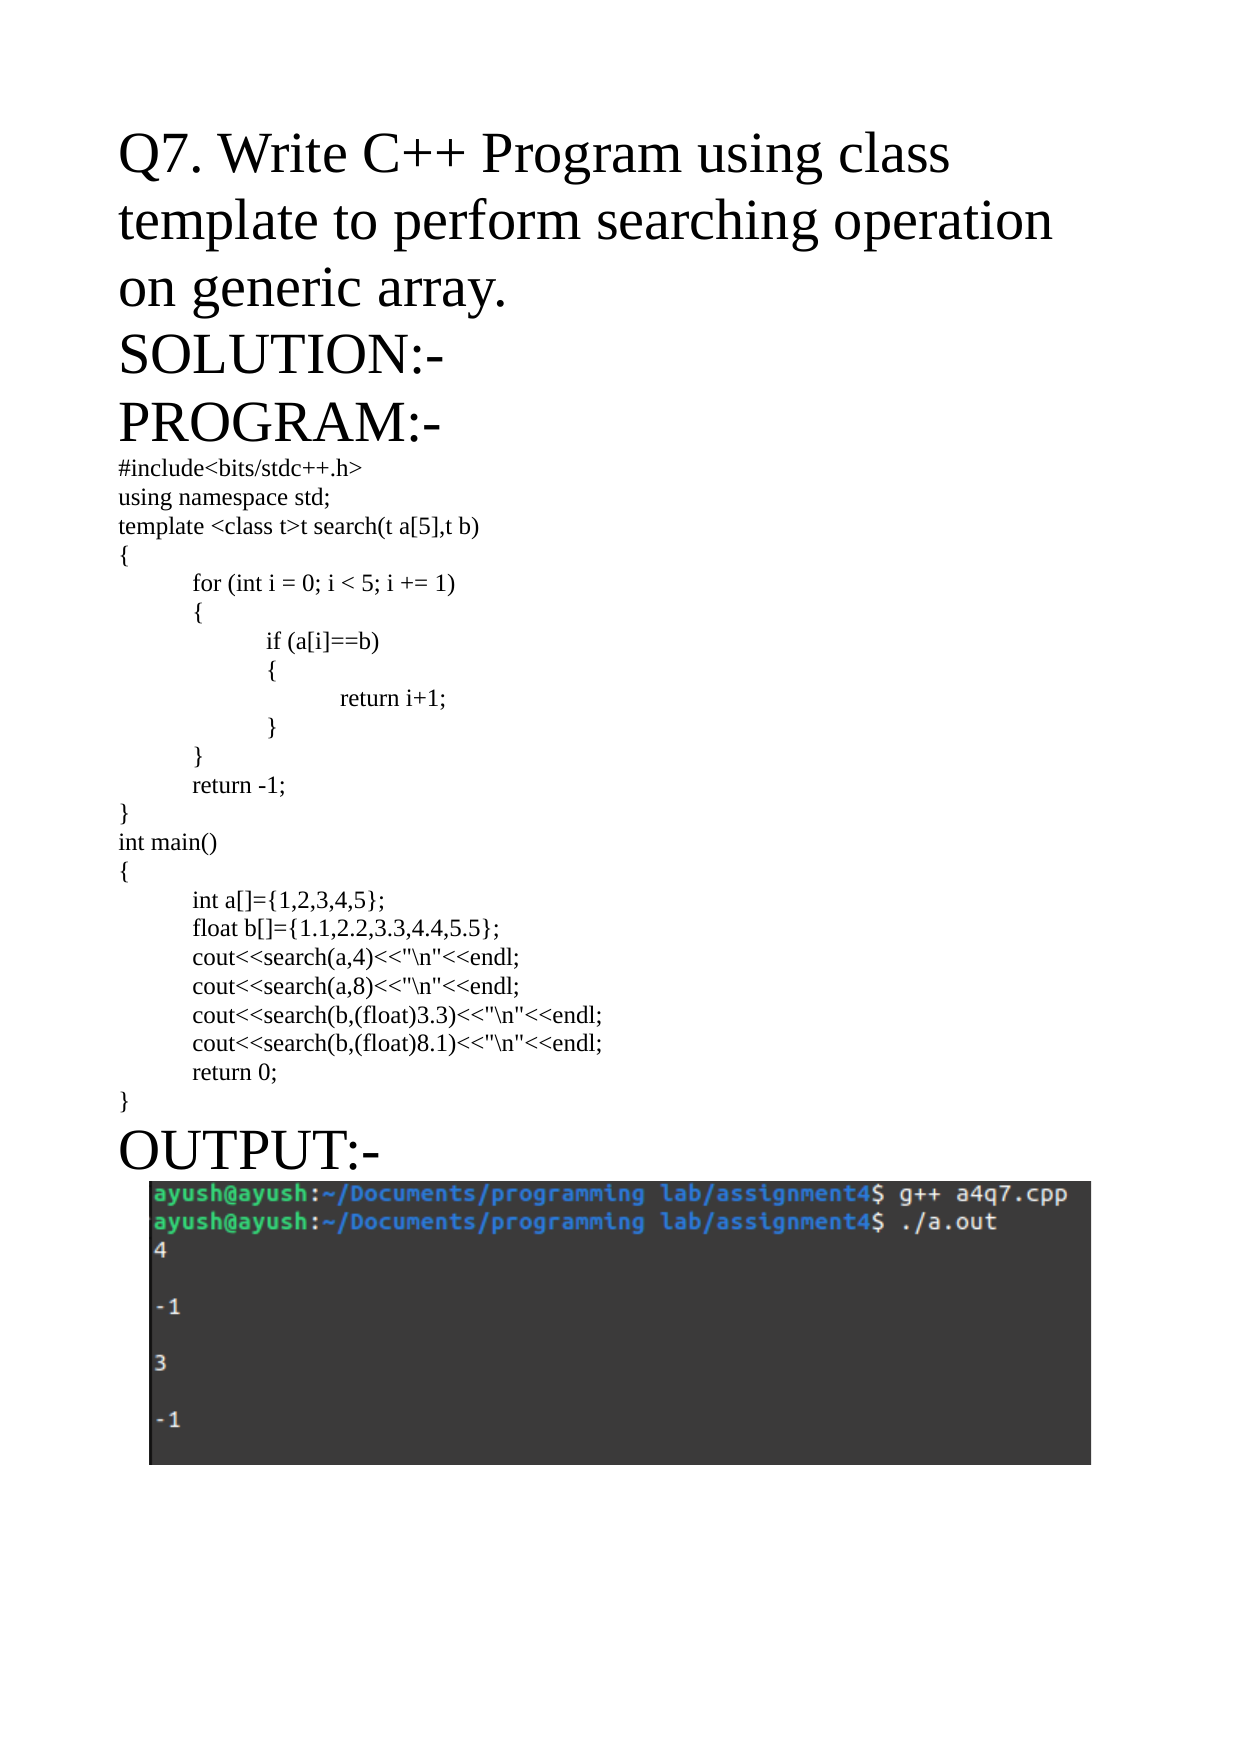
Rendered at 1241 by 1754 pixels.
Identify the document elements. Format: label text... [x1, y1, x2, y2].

text #include<bits/stdc++.h> [118, 453, 1122, 482]
text return -1; [118, 770, 1122, 798]
text Q7. Write C++ Program using class template to perform searching operation on generic array. [118, 118, 1122, 319]
picture [149, 1181, 1092, 1465]
text int main() [118, 827, 1122, 856]
text { [118, 856, 1122, 885]
text } [118, 712, 1122, 741]
text } [118, 741, 1122, 770]
text cout<<search(a,8)<<"\n"<<endl; [118, 971, 1122, 1000]
text using namespace std; [118, 482, 1122, 511]
text PROGRAM:- [118, 386, 1122, 453]
text for (int i = 0; i < 5; i += 1) [118, 568, 1122, 597]
text cout<<search(b,(float)3.3)<<"\n"<<endl; [118, 1000, 1122, 1028]
text return 0; [118, 1057, 1122, 1086]
text OUTPUT:- [118, 1115, 1122, 1182]
text cout<<search(b,(float)8.1)<<"\n"<<endl; [118, 1028, 1122, 1057]
text { [118, 540, 1122, 568]
text int a[]={1,2,3,4,5}; [118, 885, 1122, 913]
text { [118, 655, 1122, 683]
text SOLUTION:- [118, 319, 1122, 386]
text } [118, 1086, 1122, 1115]
text { [118, 597, 1122, 626]
text return i+1; [118, 683, 1122, 712]
text template <class t>t search(t a[5],t b) [118, 511, 1122, 540]
text } [118, 798, 1122, 827]
text if (a[i]==b) [118, 626, 1122, 655]
text float b[]={1.1,2.2,3.3,4.4,5.5}; [118, 913, 1122, 942]
text cout<<search(a,4)<<"\n"<<endl; [118, 942, 1122, 971]
